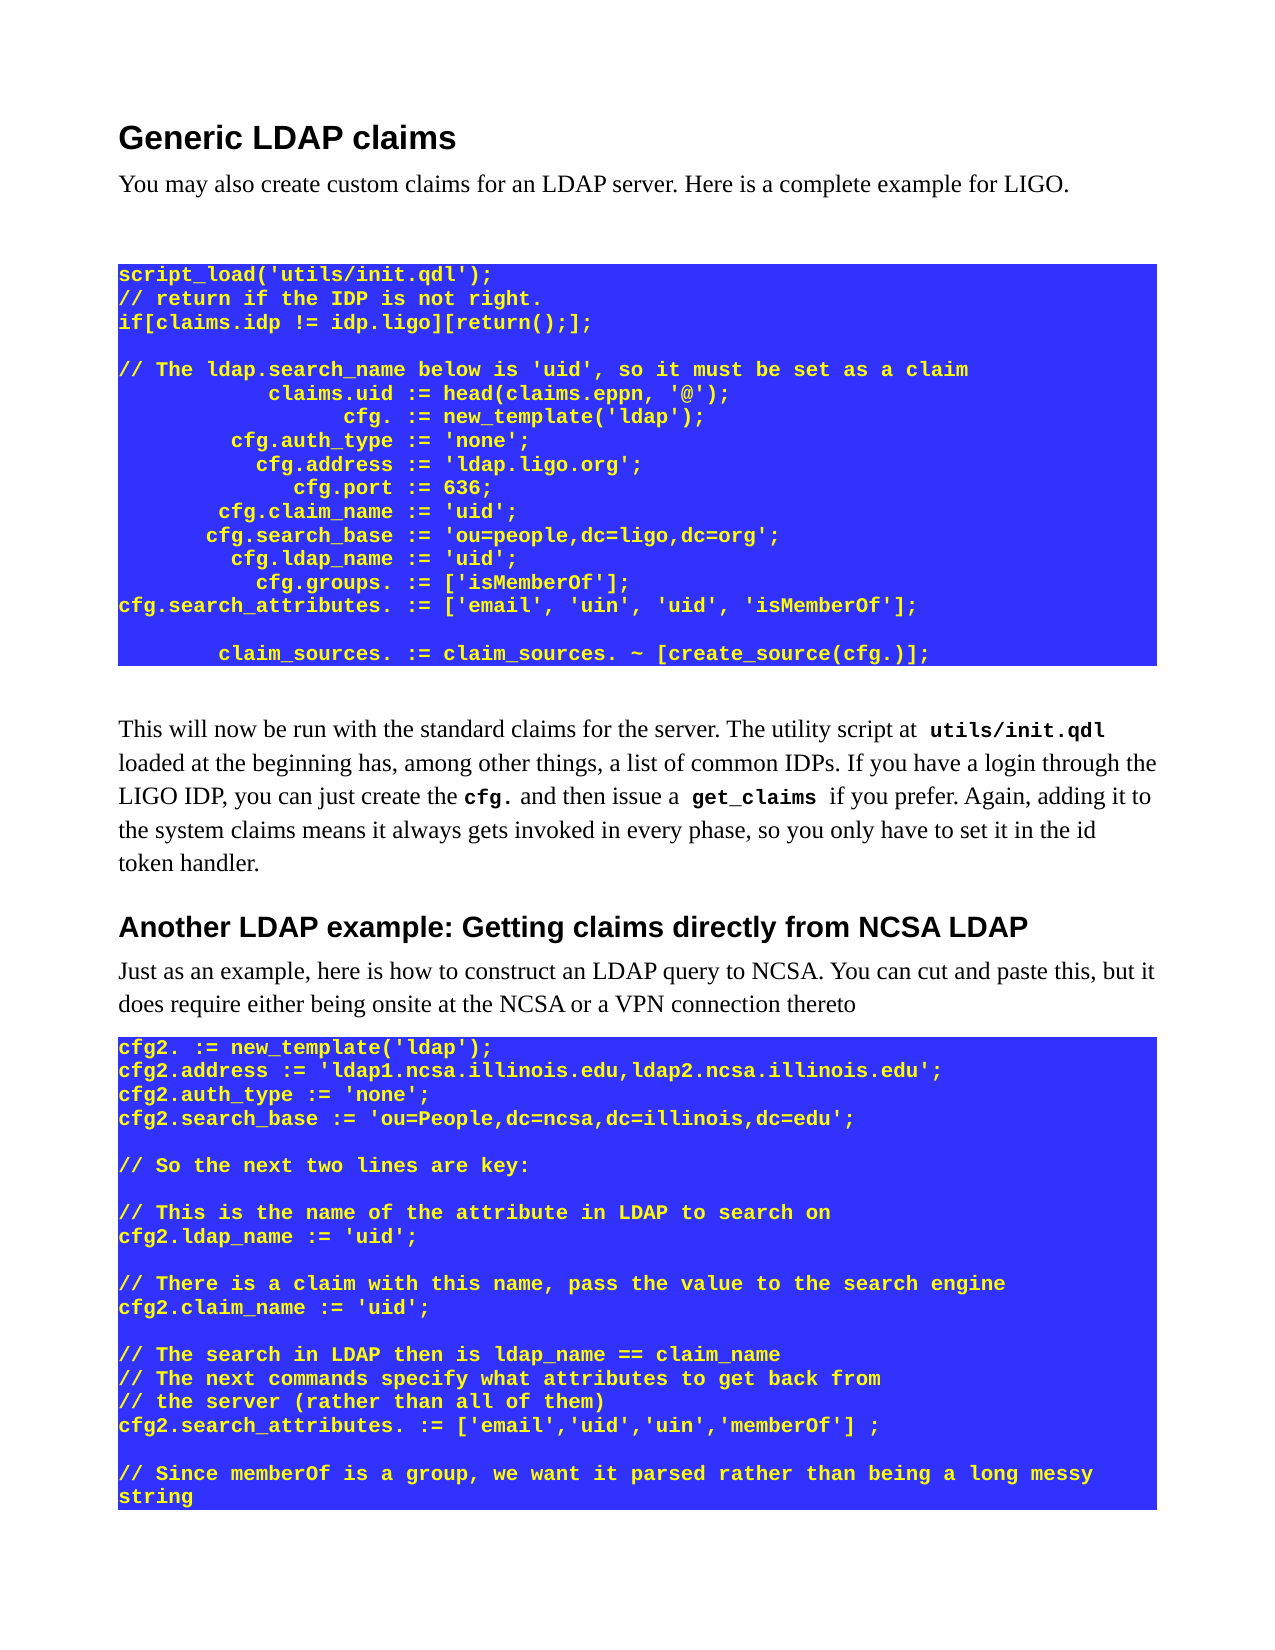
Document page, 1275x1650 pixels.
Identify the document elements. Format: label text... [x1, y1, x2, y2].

text script_load('utils/init.qdl'); [118, 264, 1157, 288]
text cfg2.auth_type := 'none'; [118, 1084, 1157, 1108]
text // This is the name of the attribute in LDAP to search on [118, 1202, 1157, 1226]
text // return if the IDP is not right. [118, 288, 1157, 312]
text // So the next two lines are key: [118, 1155, 1157, 1179]
text cfg2. := new_template('ldap'); [118, 1037, 1157, 1061]
text // the server (rather than all of them) [118, 1392, 1157, 1415]
subtitle Another LDAP example: Getting claims directly from NCSA LDAP [118, 910, 1157, 944]
subtitle Generic LDAP claims [118, 118, 1157, 157]
text // The next commands specify what attributes to get back from [118, 1368, 1157, 1392]
text You may also create custom claims for an LDAP server. Here is a complete example for LIGO. [118, 169, 1157, 198]
text // Since memberOf is a group, we want it parsed rather than being a long messy string [118, 1462, 1157, 1510]
text Just as an example, here is how to construct an LDAP query to NCSA. You can cut and paste this, but it does require either being onsite at the NCSA or a VPN connection thereto [118, 956, 1157, 1018]
text cfg2.search_base := 'ou=People,dc=ncsa,dc=illinois,dc=edu'; [118, 1108, 1157, 1131]
text // The ldap.search_name below is 'uid', so it must be set as a claim claims.uid := head(claims.eppn, '@'); cfg. := new_template('ldap'); cfg.auth_type := 'none'; cfg.address := 'ldap.ligo.org'; cfg.port := 636; cfg.claim_name := 'uid'; cfg.search_base := 'ou=people,dc=ligo,dc=org'; cfg.ldap_name := 'uid'; cfg.groups. := ['isMemberOf']; cfg.search_attributes. := ['email', 'uin', 'uid', 'isMemberOf']; claim_sources. := claim_sources. ~ [create_source(cfg.)]; [118, 335, 1157, 666]
text // There is a claim with this name, pass the value to the search engine [118, 1273, 1157, 1297]
text // The search in LDAP then is ldap_name == claim_name [118, 1344, 1157, 1368]
text This will now be run with the standard claims for the server. The utility script at utils/init.qdl loaded at the beginning has, among other things, a list of common IDPs. If you have a login through the LIGO IDP, you can just create the cfg. and then issue a get_claims if you prefer. Again, adding it to the system claims means it always gets invoked in every phase, so you only have to set it in the id token handler. [118, 714, 1157, 877]
text cfg2.search_attributes. := ['email','uid','uin','memberOf'] ; [118, 1415, 1157, 1439]
text cfg2.claim_name := 'uid'; [118, 1297, 1157, 1321]
text cfg2.address := 'ldap1.ncsa.illinois.edu,ldap2.ncsa.illinois.edu'; [118, 1061, 1157, 1084]
text cfg2.ldap_name := 'uid'; [118, 1226, 1157, 1250]
text if[claims.idp != idp.ligo][return();]; [118, 312, 1157, 335]
